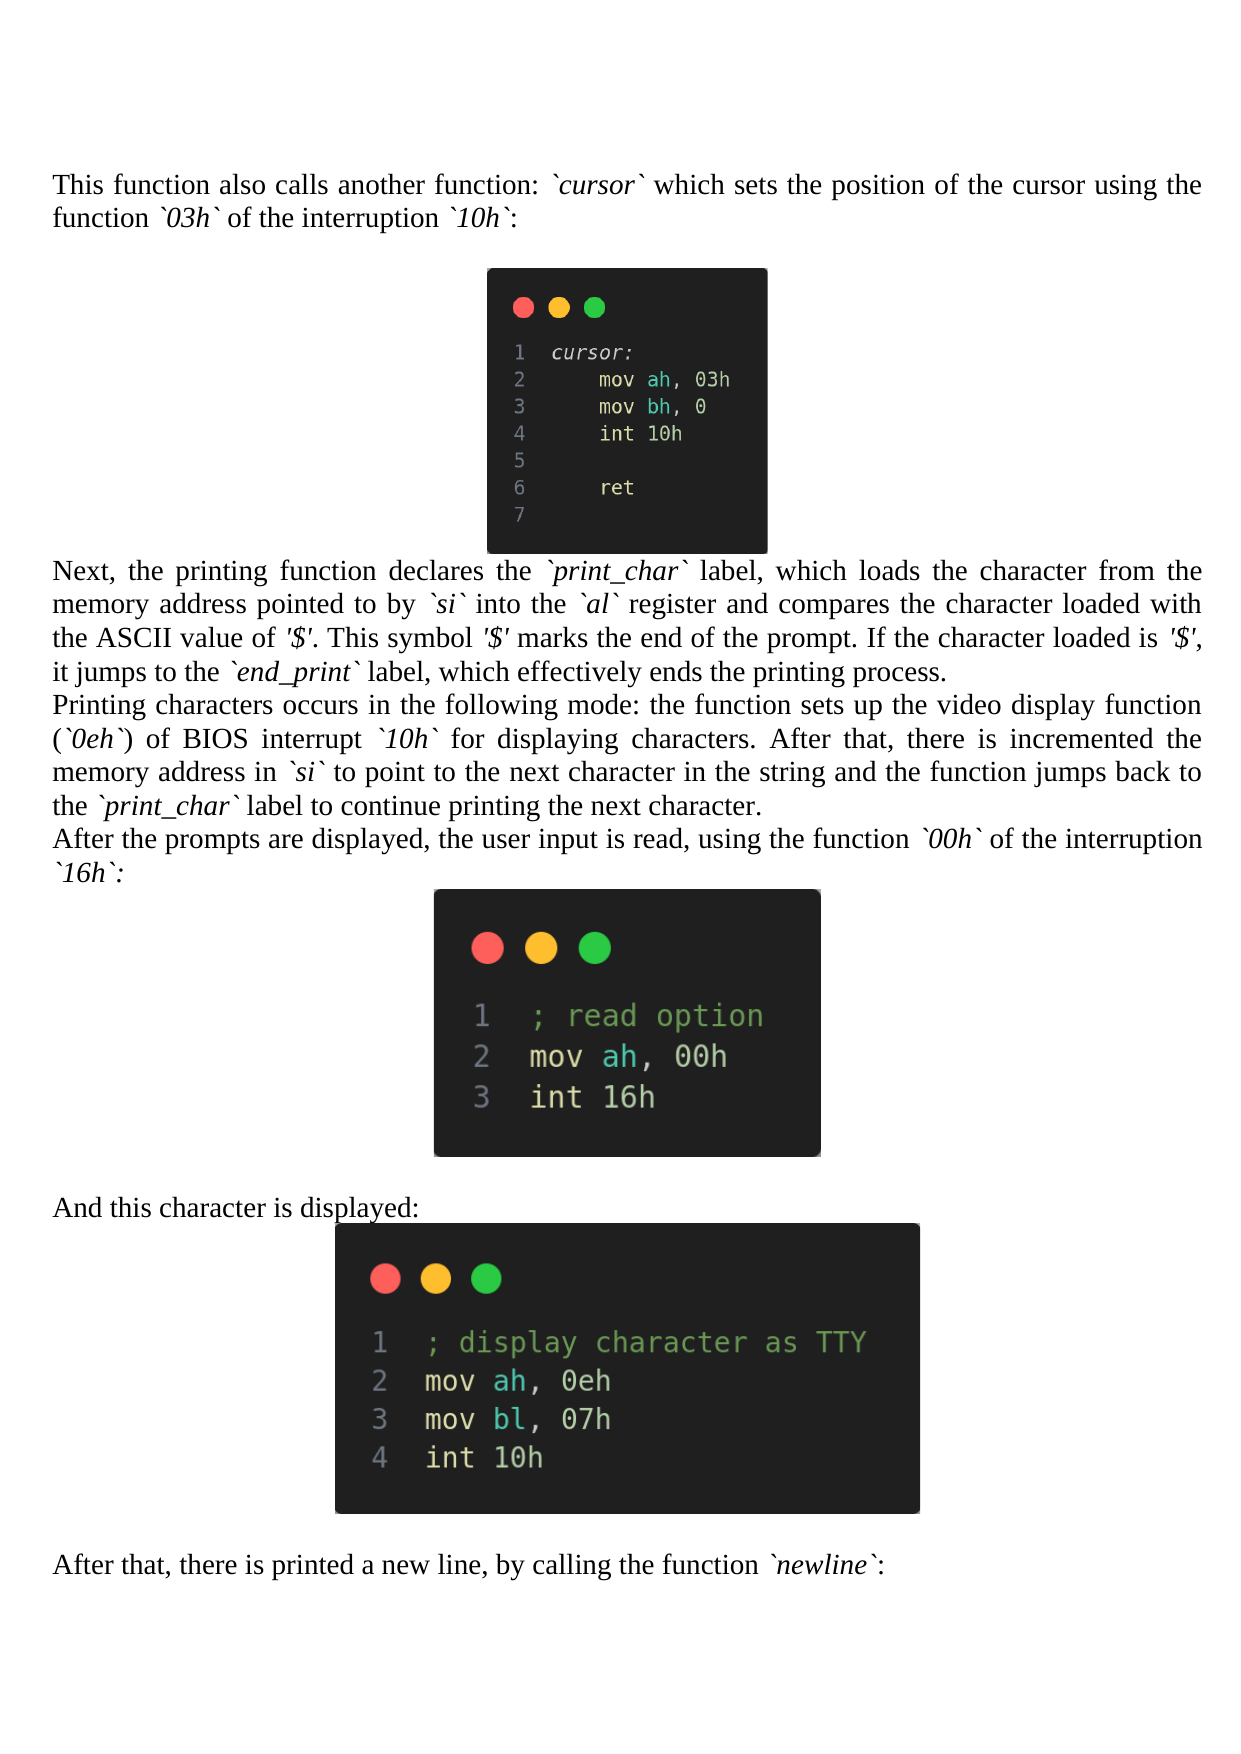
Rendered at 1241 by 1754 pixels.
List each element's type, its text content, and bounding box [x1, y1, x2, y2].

subtitle And this character is displayed: [52, 1190, 1203, 1224]
subtitle After the prompts are displayed, the user input is read, using the function `00h` of the interruption `16h`: [52, 822, 1203, 889]
subtitle After that, there is printed a new line, by calling the function `newline`: [52, 1547, 1203, 1581]
subtitle This function also calls another function: `cursor` which sets the position of the cursor using the function `03h` of the interruption `10h`: [52, 168, 1203, 235]
picture [433, 889, 821, 1157]
subtitle Printing characters occurs in the following mode: the function sets up the video display function (`0eh`) of BIOS interrupt `10h` for displaying characters. After that, there is incremented the memory address in `si` to point to the next character in the string and the function jumps back to the `print_char` label to continue printing the next character. [52, 688, 1203, 822]
subtitle Next, the printing function declares the `print_char` label, which loads the character from the memory address pointed to by `si` into the `al` register and compares the character loaded with the ASCII value of '$'. This symbol '$' marks the end of the prompt. If the character loaded is '$', it jumps to the `end_print` label, which effectively ends the printing process. [52, 268, 1203, 688]
picture [487, 268, 768, 554]
picture [335, 1223, 921, 1514]
